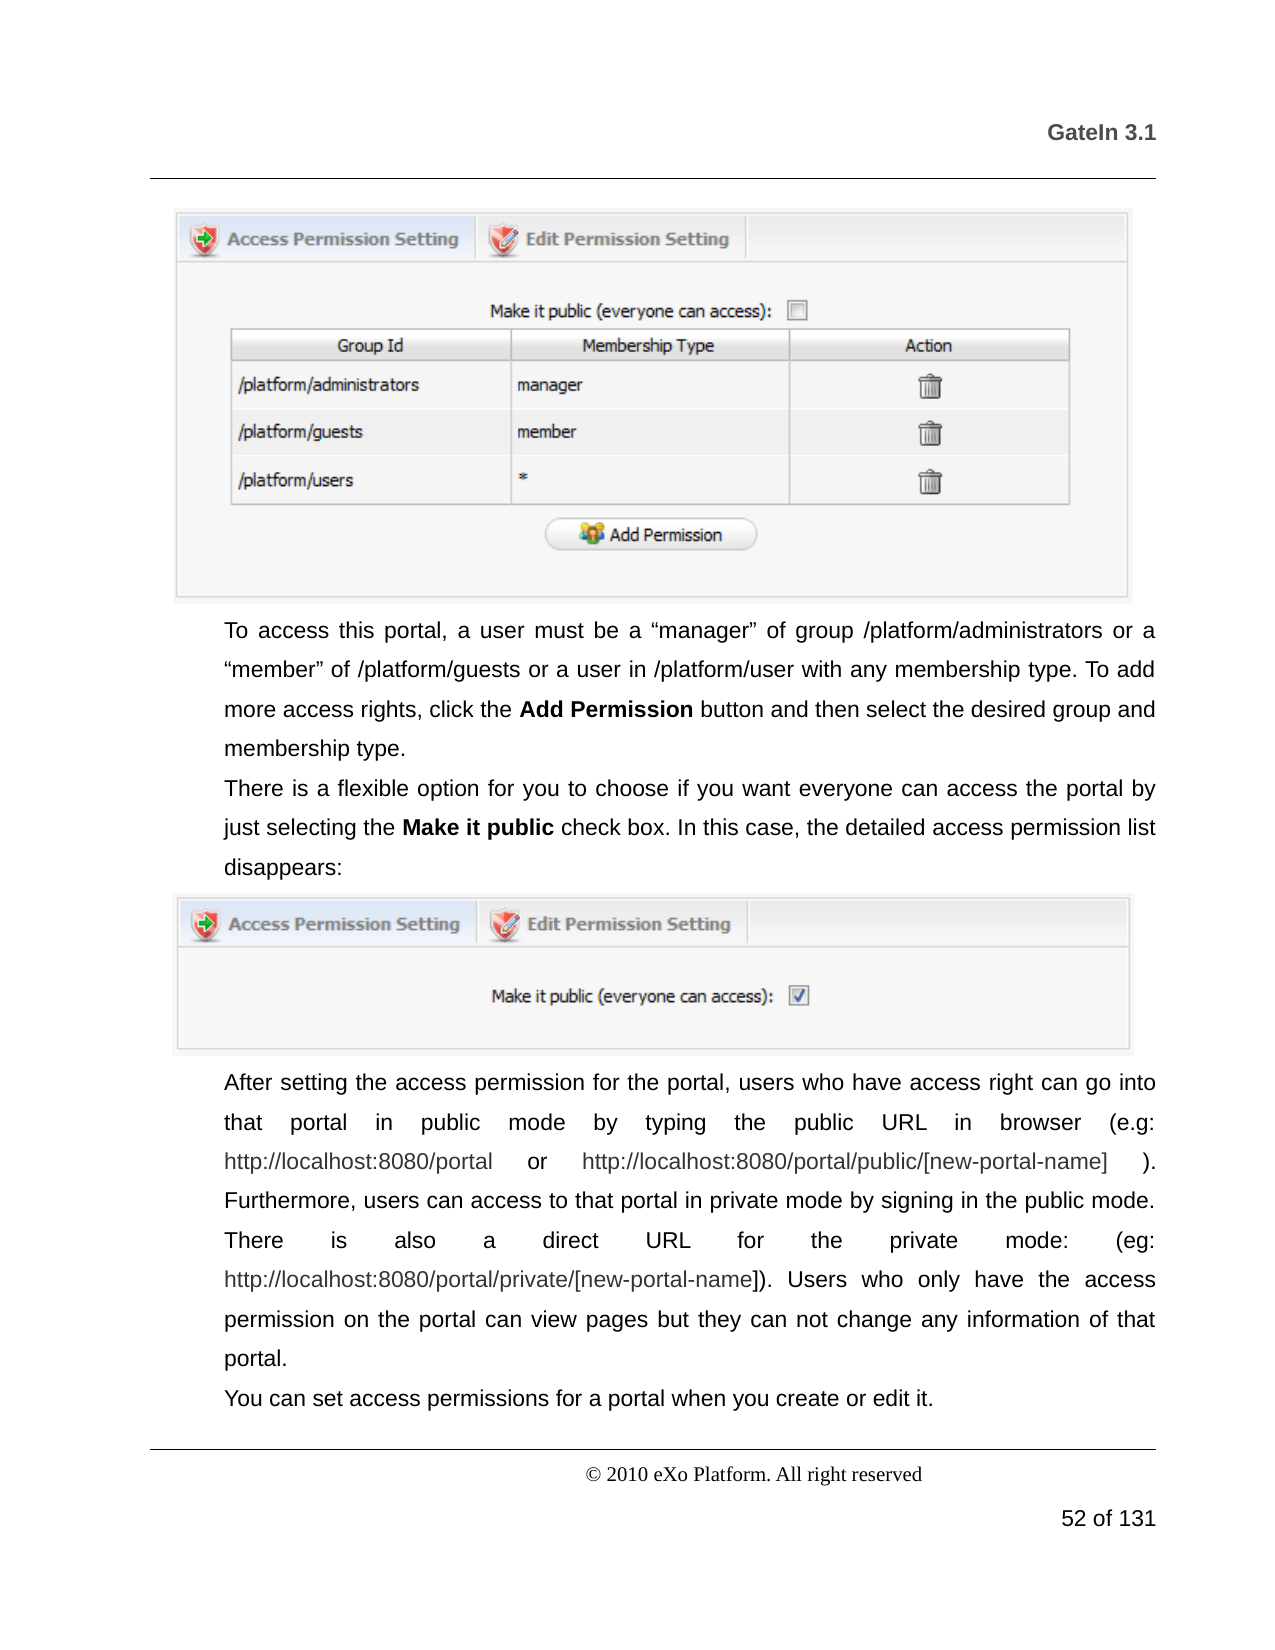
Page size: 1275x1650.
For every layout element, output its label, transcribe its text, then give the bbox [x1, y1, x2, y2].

picture [173, 208, 1133, 604]
text After setting the access permission for the portal, users who have access right can go into that portal in public mode by typing the public URL in browser (e.g: http://localhost:8080/portal or http://localhost:8080/portal/public/[new-portal-name] ). Furthermore, users can access to that portal in private mode by signing in the public mode. There is also a direct URL for the private mode: (eg: http://localhost:8080/portal/private/[new-portal-name]). Users who only have the access permission on the portal can view pages but they can not change any information of that portal. [224, 893, 1156, 1372]
text To access this portal, a user must be a “manager” of group /platform/administrators or a “member” of /platform/guests or a user in /platform/user with any membership type. To add more access rights, click the Add Permission button and then select the desired group and membership type. [224, 208, 1156, 762]
picture [172, 893, 1135, 1056]
text There is a flexible option for you to choose if you want everyone can access the portal by just selecting the Make it public check box. In this case, the detailed access permission list disappears: [224, 775, 1156, 880]
list You can set access permissions for a portal when you create or edit it. [224, 1385, 1156, 1411]
